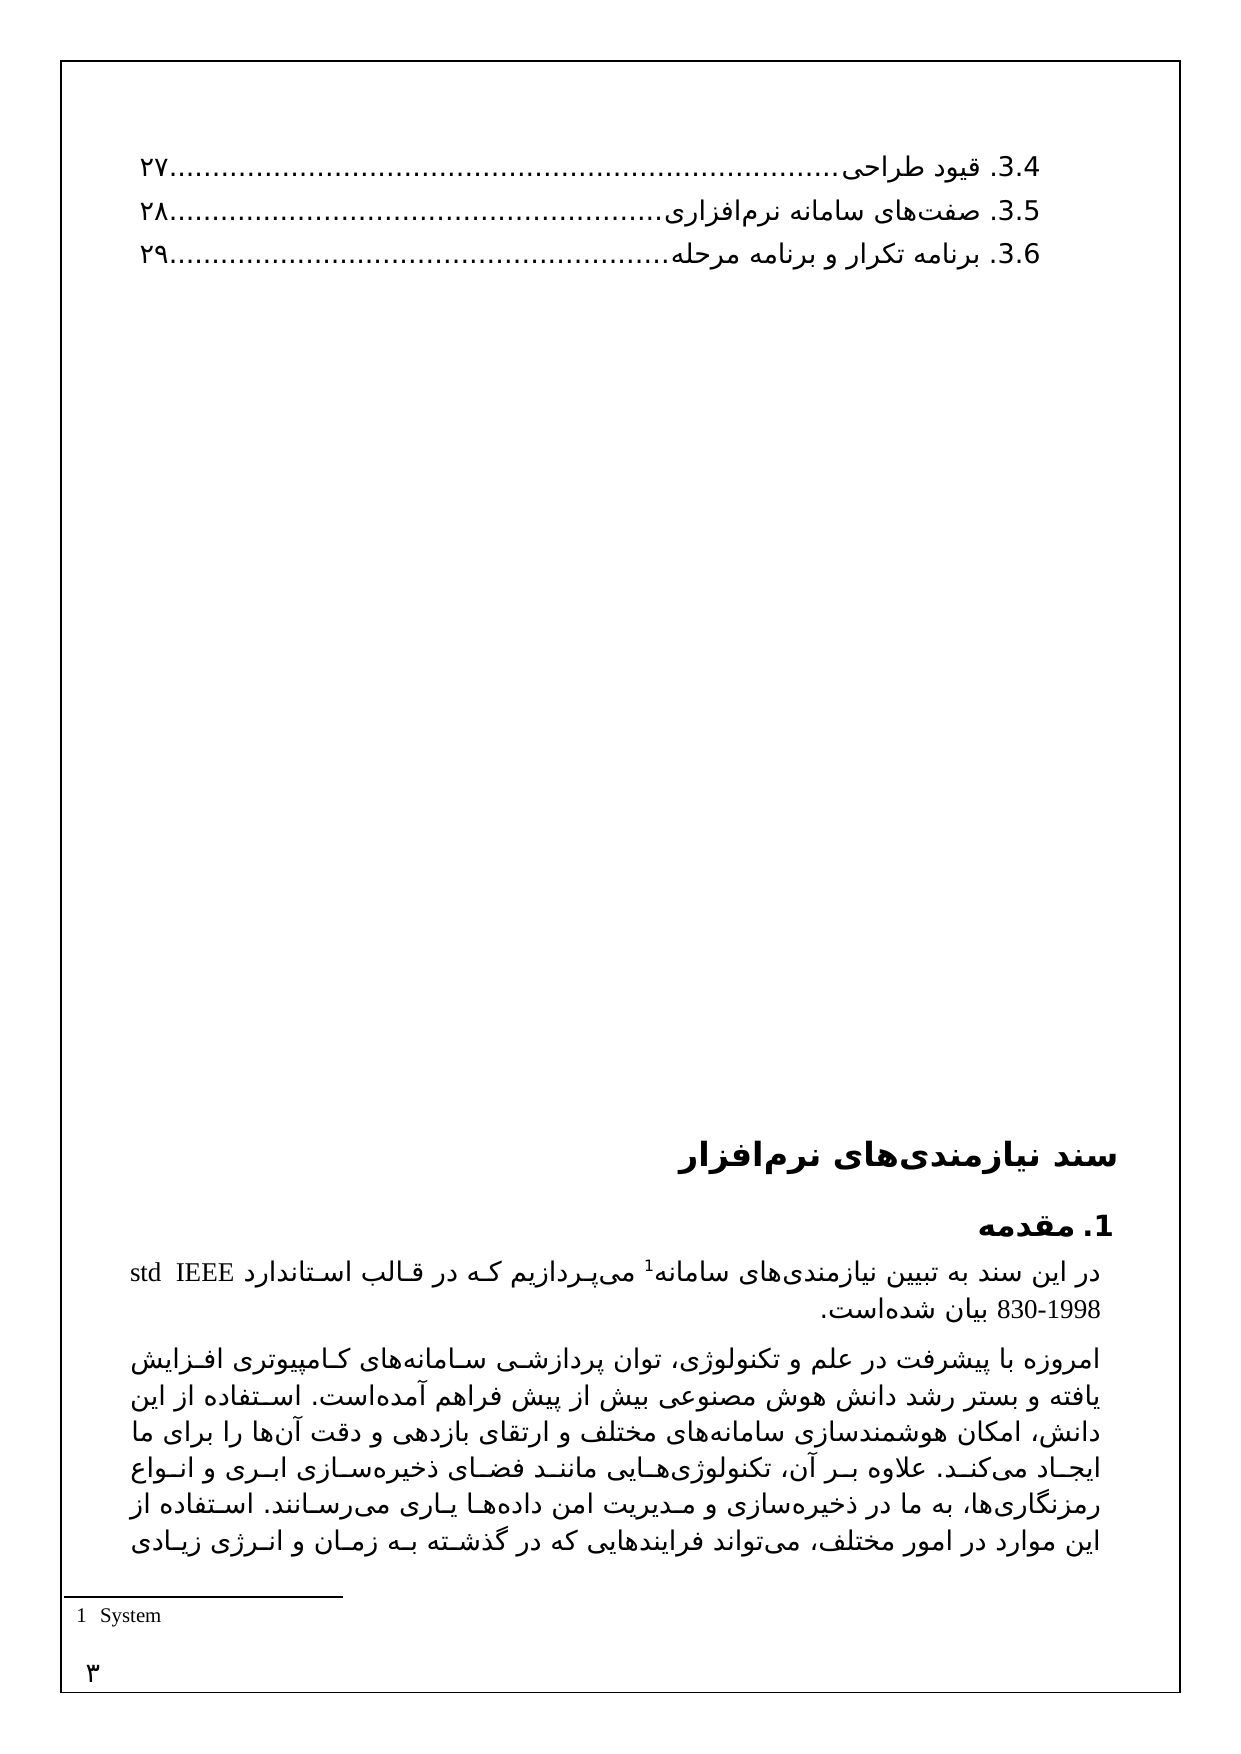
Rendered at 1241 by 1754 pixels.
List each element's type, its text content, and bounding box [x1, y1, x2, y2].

text 3.5. صفت‌های سامانه نرم‌افزاری ۲۸ [139, 195, 1041, 227]
subtitle مقدمه [130, 1207, 1082, 1244]
text 3.4. قیود طراحی ۲۷ [139, 152, 1041, 183]
text 3.6. برنامه تکرار و برنامه مرحله ۲۹ [139, 239, 1041, 270]
text System [76, 1603, 1176, 1627]
text امروزه با پیشرفت در علم و تکنولوژی، توان پردازشی سامانه‌های کامپیوتری افزایش یافته و بستر رشد دانش هوش مصنوعی بیش از پیش فراهم آمده‌است. استفاده از این دانش، امکان هوشمندسازی سامانه‌های مختلف و ارتقای بازدهی و دقت آن‌ها را برای ما ایجاد می‌کند. علاوه بر آن، تکنولوژی‌هایی مانند فضای ذخیره‌سازی ابری و انواع رمزنگاری‌ها، به ما در ذخیره‌سازی و مدیریت امن داده‌ها یاری می‌رسانند. استفاده از این موارد در امور مختلف، می‌تواند فرایندهایی که در گذشته به زمان و انرژی زیادی نیاز داشتند و یا نیازمند گروه‌های بزرگی از افراد بوده‌اند را تسریع ببخشد و امکان همکاری افراد را حتی در فاصله‌های دور از هم ایجاد کند. [130, 1344, 1101, 1557]
text در این سند به تبیین نیازمندی‌های سامانه می‌پردازیم که در قالب استاندارد std IEEE 830-1998 بیان شده‌است. [130, 1256, 1101, 1324]
subtitle سند نیازمندی‌های نرم‌افزار [130, 1135, 1138, 1174]
